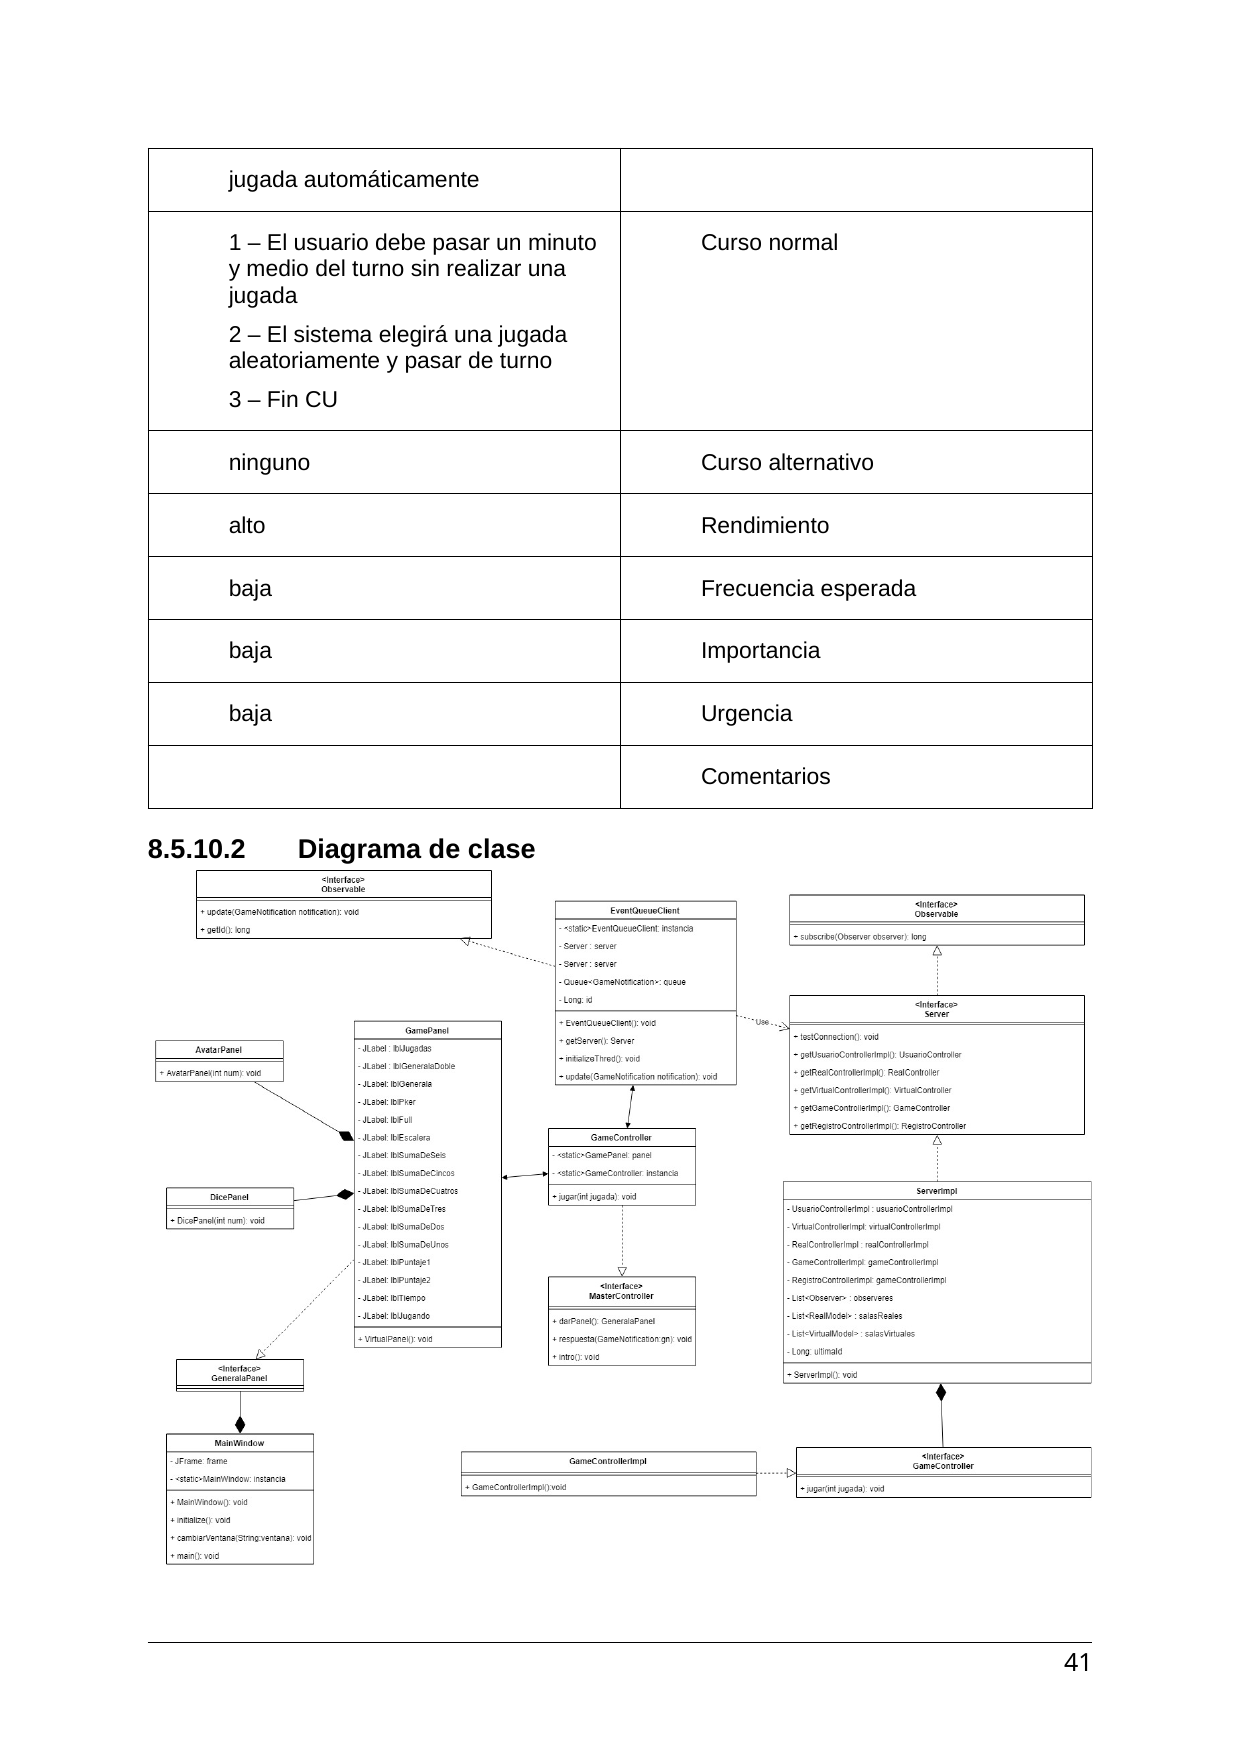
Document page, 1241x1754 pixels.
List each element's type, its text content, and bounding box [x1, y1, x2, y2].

table_cell baja [149, 683, 620, 745]
table_cell Curso normal [621, 212, 1092, 430]
table_cell Rendimiento [621, 494, 1092, 556]
subtitle Diagrama de clase [148, 833, 1092, 864]
table_cell [621, 149, 1092, 211]
picture [155, 870, 1092, 1566]
table_cell baja [149, 620, 620, 682]
table_cell [149, 746, 620, 808]
table_cell 1 – El usuario debe pasar un minuto y medio del turno sin realizar una jugada 2 – El sistema elegirá una jugada aleatoriamente y pasar de turno 3 – Fin CU [149, 212, 620, 430]
table_cell Frecuencia esperada [621, 557, 1092, 619]
table_cell Curso alternativo [621, 431, 1092, 493]
table_cell ninguno [149, 431, 620, 493]
table_cell Comentarios [621, 746, 1092, 808]
table_cell baja [149, 557, 620, 619]
table_cell jugada automáticamente [149, 149, 620, 211]
table_cell alto [149, 494, 620, 556]
table_cell Importancia [621, 620, 1092, 682]
table_cell Urgencia [621, 683, 1092, 745]
